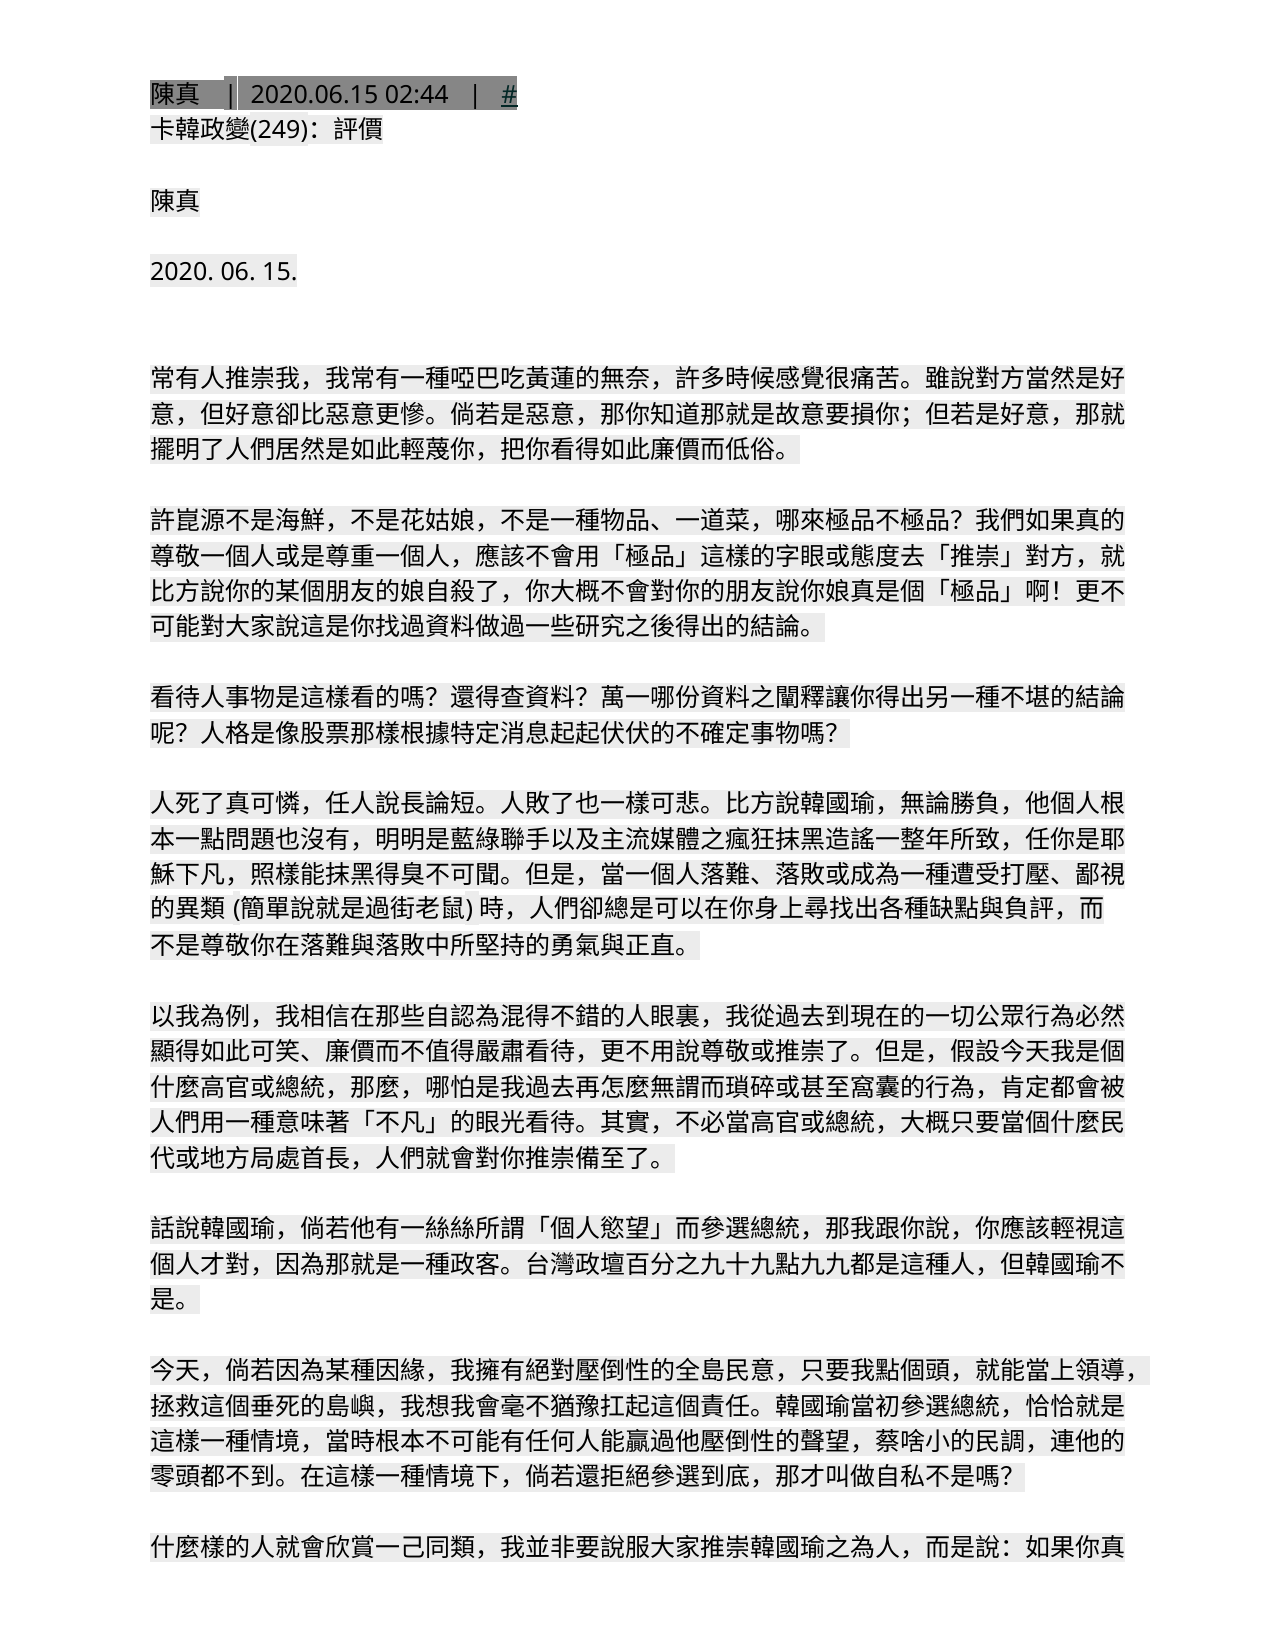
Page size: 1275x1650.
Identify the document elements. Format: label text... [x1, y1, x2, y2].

text 陳真 | 2020.06.15 02:44 | # [150, 75, 1125, 110]
text 卡韓政變(249)：評價 陳真 2020. 06. 15. 常有人推崇我，我常有一種啞巴吃黃蓮的無奈，許多時候感覺很痛苦。雖說對方當然是好意，但好意卻比惡意更慘。倘若是惡意，那你知道那就是故意要損你；但若是好意，那就擺明了人們居然是如此輕蔑你，把你看得如此廉價而低俗。 許崑源不是海鮮，不是花姑娘，不是一種物品、一道菜，哪來極品不極品？我們如果真的尊敬一個人或是尊重一個人，應該不會用「極品」這樣的字眼或態度去「推崇」對方，就比方說你的某個朋友的娘自殺了，你大概不會對你的朋友說你娘真是個「極品」啊！更不可能對大家說這是你找過資料做過一些研究之後得出的結論。 看待人事物是這樣看的嗎？還得查資料？萬一哪份資料之闡釋讓你得出另一種不堪的結論呢？人格是像股票那樣根據特定消息起起伏伏的不確定事物嗎？ 人死了真可憐，任人說長論短。人敗了也一樣可悲。比方說韓國瑜，無論勝負，他個人根本一點問題也沒有，明明是藍綠聯手以及主流媒體之瘋狂抹黑造謠一整年所致，任你是耶穌下凡，照樣能抹黑得臭不可聞。但是，當一個人落難、落敗或成為一種遭受打壓、鄙視的異類 (簡單說就是過街老鼠) 時，人們卻總是可以在你身上尋找出各種缺點與負評，而不是尊敬你在落難與落敗中所堅持的勇氣與正直。 以我為例，我相信在那些自認為混得不錯的人眼裏，我從過去到現在的一切公眾行為必然顯得如此可笑、廉價而不值得嚴肅看待，更不用說尊敬或推崇了。但是，假設今天我是個什麼高官或總統，那麼，哪怕是我過去再怎麼無謂而瑣碎或甚至窩囊的行為，肯定都會被人們用一種意味著「不凡」的眼光看待。其實，不必當高官或總統，大概只要當個什麼民代或地方局處首長，人們就會對你推崇備至了。 話說韓國瑜，倘若他有一絲絲所謂「個人慾望」而參選總統，那我跟你說，你應該輕視這個人才對，因為那就是一種政客。台灣政壇百分之九十九點九九都是這種人，但韓國瑜不是。 今天，倘若因為某種因緣，我擁有絕對壓倒性的全島民意，只要我點個頭，就能當上領導，拯救這個垂死的島嶼，我想我會毫不猶豫扛起這個責任。韓國瑜當初參選總統，恰恰就是這樣一種情境，當時根本不可能有任何人能贏過他壓倒性的聲望，蔡啥小的民調，連他的零頭都不到。在這樣一種情境下，倘若還拒絕參選到底，那才叫做自私不是嗎？ 什麼樣的人就會欣賞一己同類，我並非要說服大家推崇韓國瑜之為人，而是說：如果你真的相信他是出於什麼私心慾望而參選總統，那你應該說這是一個根本不值得尊敬的混蛋政客才對。 我並非在談論數學，我並不是在一種量化的概念上說他之用心是否一塵不染或是有多少百分比的私心，而是說，這類所謂「私心慾望」之人格貶損或道德指控無非就是高調。如果連這樣一個人，都得遭受這樣一種人格羞辱，那你告訴我，世界上還有沒有一個你尊敬的人？如果這世界上居然沒有一個人能獲得你的景仰，那我無法理解這是哪門子崇高的道德？居然崇高到舉世無一人能受到尊敬。 並非說韓國瑜是聖人，而是說，如果我們那麼喜歡用那樣一種絕對的惟心道德主義來貶損人，那麼，拿同樣的標準來檢驗自己的人生呢？難道就完美無瑕？ 我來高雄林園偏鄉工作，上任之前第一件事就是找老闆談薪水，希望錢越多越好，那我是不是也是懷著「私心慾望」所以才來鄉下當醫生？ 這道理應當不難理解才對。當一個人懷抱著某種善意做事，那他就值得尊敬，而不是唱道德高調說他心裏還藏著什麼「私心慾望」。 韓國瑜被罷免那一天，良哲傳了一行字給我，寫著：「就像耶穌從棕樹主日到受難日一樣」。我對這段評價，感動甚深。 [150, 110, 1125, 1562]
